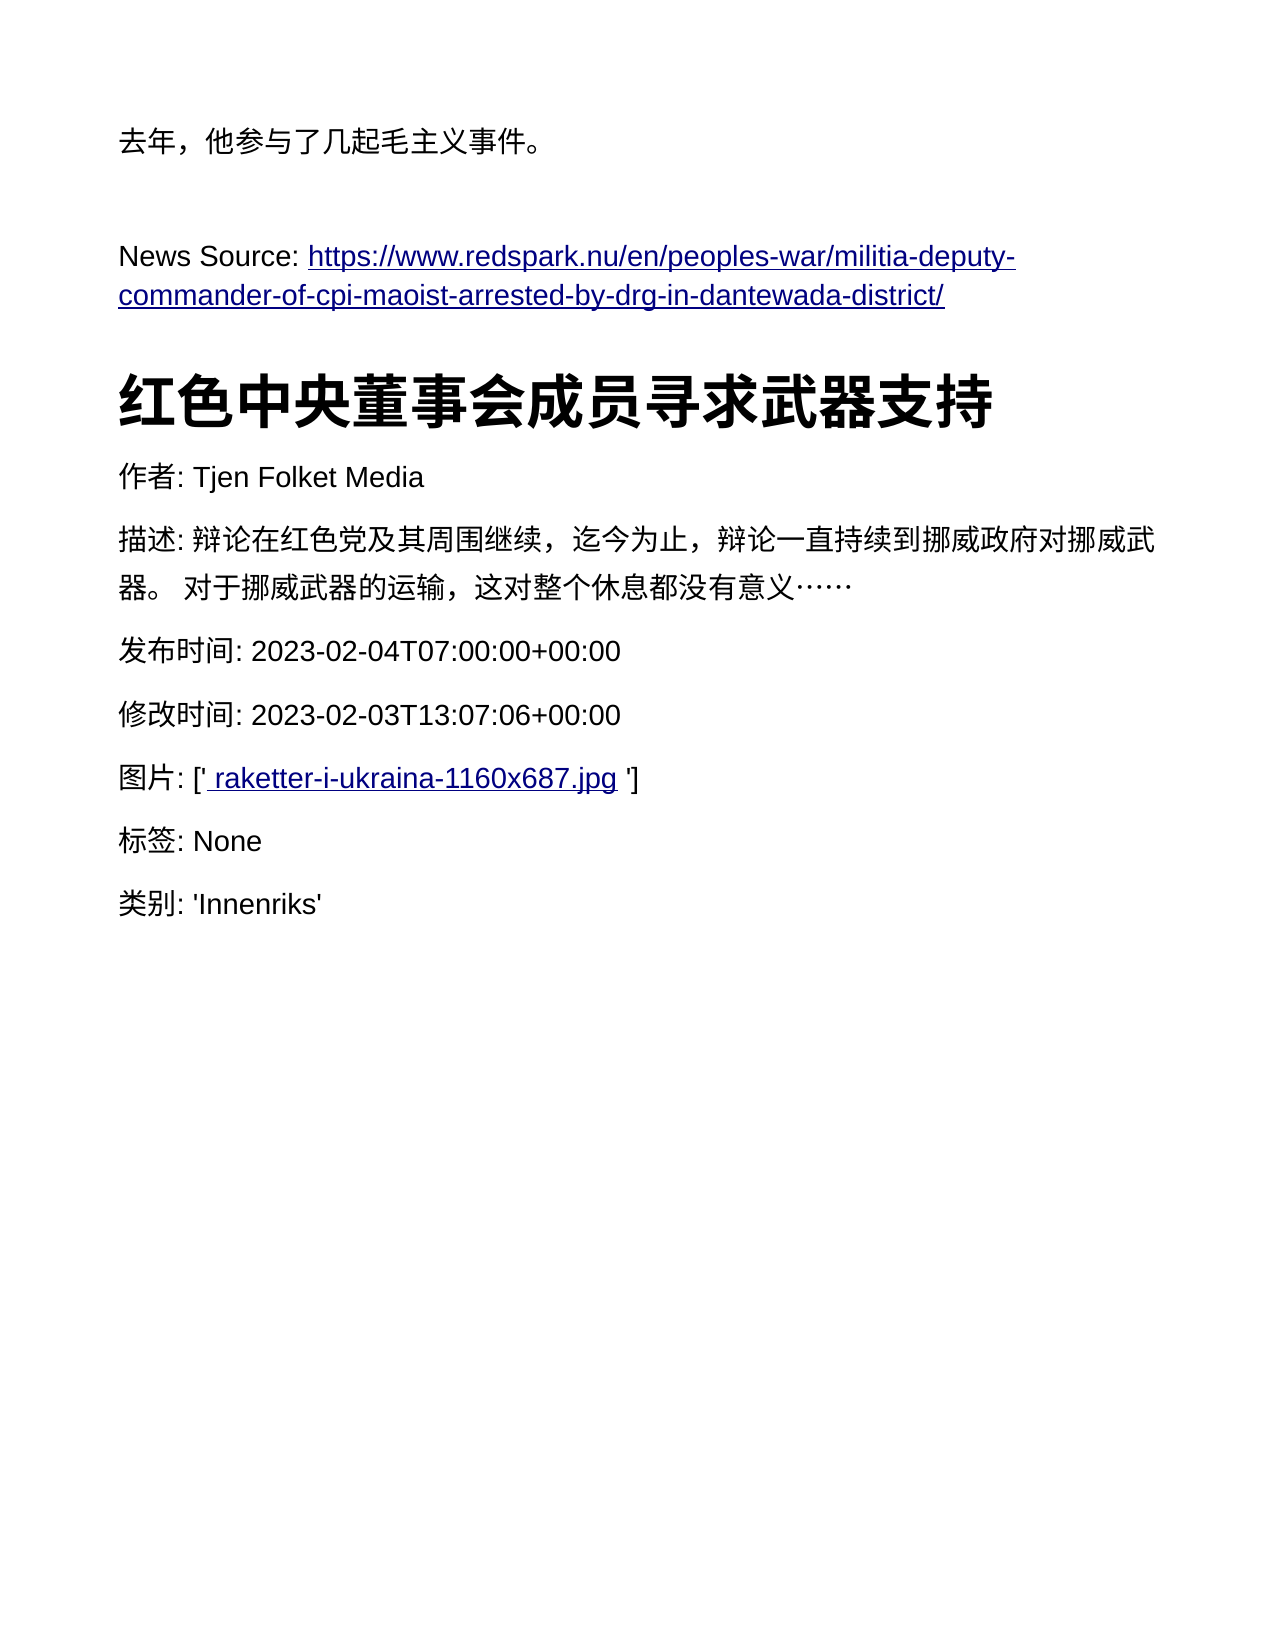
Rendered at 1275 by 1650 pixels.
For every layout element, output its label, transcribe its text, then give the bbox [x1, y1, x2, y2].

text News Source: https://www.redspark.nu/en/peoples-war/militia-deputy-commander-of-cpi-maoist-arrested-by-drg-in-dantewada-district/ [118, 239, 1157, 312]
text 作者: Tjen Folket Media [118, 453, 1157, 495]
text 修改时间: 2023-02-03T13:07:06+00:00 [118, 691, 1157, 733]
text 去年，他参与了几起毛主义事件。 [118, 118, 1157, 160]
text 图片: [' raketter-i-ukraina-1160x687.jpg '] [118, 754, 1157, 796]
text 标签: None [118, 817, 1157, 859]
subtitle 红色中央董事会成员寻求武器支持 [118, 356, 1157, 441]
text 发布时间: 2023-02-04T07:00:00+00:00 [118, 628, 1157, 670]
text 描述: 辩论在红色党及其周围继续，迄今为止，辩论一直持续到挪威政府对挪威武器。 对于挪威武器的运输，这对整个休息都没有意义…… [118, 516, 1157, 607]
text 资料来源：https：//www.dailypioneer.com/2023/state-editions/maoist-Arrested- in-dantewada.html [177, 181, 1098, 210]
text 类别: 'Innenriks' [118, 880, 1157, 923]
